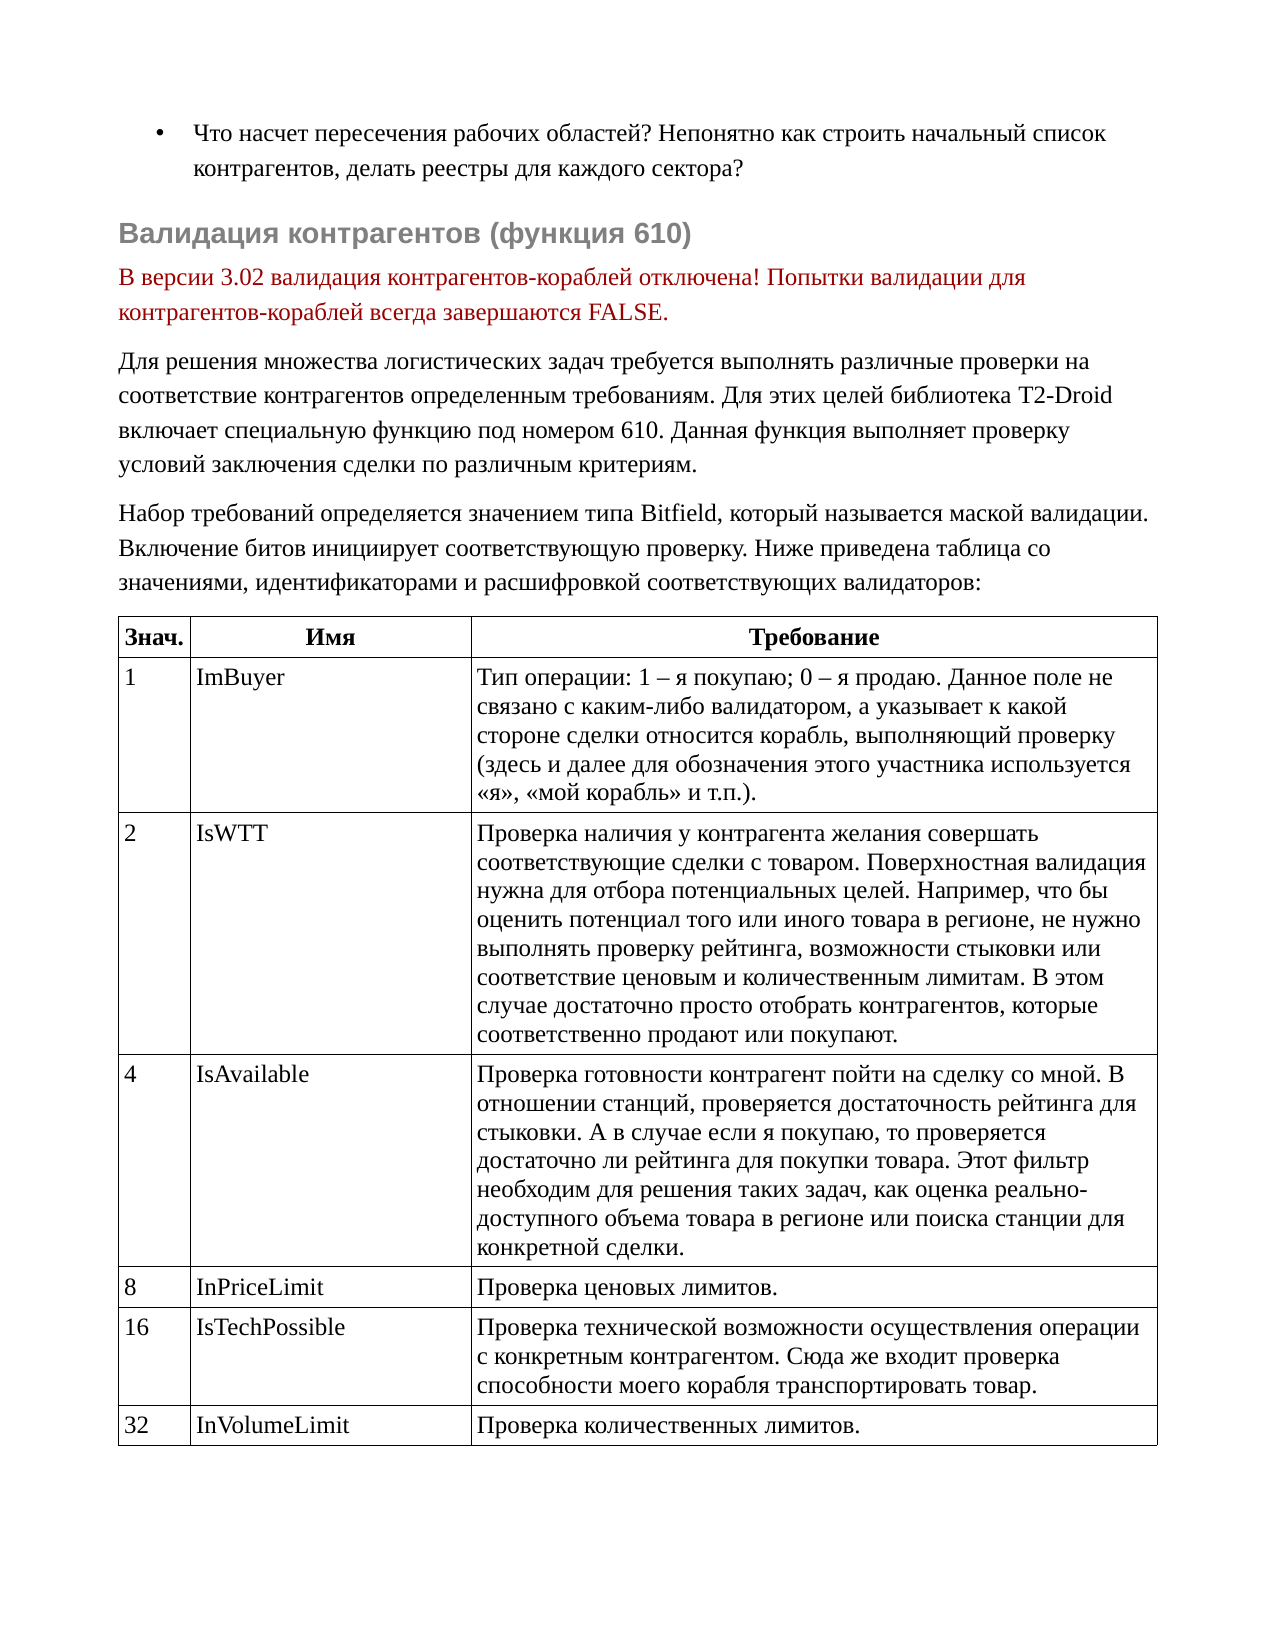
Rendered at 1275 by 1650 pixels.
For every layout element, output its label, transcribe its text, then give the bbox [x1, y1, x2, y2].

table_cell Тип операции: 1 – я покупаю; 0 – я продаю. Данное поле не связано с каким-либо валидатором, а указывает к какой стороне сделки относится корабль, выполняющий проверку (здесь и далее для обозначения этого участника используется «я», «мой корабль» и т.п.). [472, 658, 1157, 812]
text Для решения множества логистических задач требуется выполнять различные проверки на соответствие контрагентов определенным требованиям. Для этих целей библиотека T2-Droid включает специальную функцию под номером 610. Данная функция выполняет проверку условий заключения сделки по различным критериям. [118, 346, 1157, 478]
table_cell 16 [119, 1308, 190, 1404]
table_cell InVolumeLimit [191, 1406, 471, 1445]
table_cell IsAvailable [191, 1055, 471, 1266]
table_cell Проверка количественных лимитов. [472, 1406, 1157, 1445]
table_header Требование [472, 617, 1157, 657]
text Набор требований определяется значением типа Bitfield, который называется маской валидации. Включение битов инициирует соответствующую проверку. Ниже приведена таблица со значениями, идентификаторами и расшифровкой соответствующих валидаторов: [118, 498, 1157, 596]
table_header Знач. [119, 617, 190, 657]
table_cell ImBuyer [191, 658, 471, 812]
subtitle Валидация контрагентов (функция 610) [118, 216, 1157, 250]
table_cell IsTechPossible [191, 1308, 471, 1404]
list Что насчет пересечения рабочих областей? Непонятно как строить начальный список контрагентов, делать реестры для каждого сектора? [156, 118, 1157, 181]
table_cell InPriceLimit [191, 1267, 471, 1307]
table_cell Проверка готовности контрагент пойти на сделку со мной. В отношении станций, проверяется достаточность рейтинга для стыковки. А в случае если я покупаю, то проверяется достаточно ли рейтинга для покупки товара. Этот фильтр необходим для решения таких задач, как оценка реально-доступного объема товара в регионе или поиска станции для конкретной сделки. [472, 1055, 1157, 1266]
table_cell 8 [119, 1267, 190, 1307]
table_cell 32 [119, 1406, 190, 1445]
table_cell 2 [119, 813, 190, 1053]
table_cell 1 [119, 658, 190, 812]
table_cell Проверка ценовых лимитов. [472, 1267, 1157, 1307]
table_cell Проверка наличия у контрагента желания совершать соответствующие сделки с товаром. Поверхностная валидация нужна для отбора потенциальных целей. Например, что бы оценить потенциал того или иного товара в регионе, не нужно выполнять проверку рейтинга, возможности стыковки или соответствие ценовым и количественным лимитам. В этом случае достаточно просто отобрать контрагентов, которые соответственно продают или покупают. [472, 813, 1157, 1053]
text В версии 3.02 валидация контрагентов-кораблей отключена! Попытки валидации для контрагентов-кораблей всегда завершаются FALSE. [118, 262, 1157, 326]
table_cell Проверка технической возможности осуществления операции с конкретным контрагентом. Сюда же входит проверка способности моего корабля транспортировать товар. [472, 1308, 1157, 1404]
table_header Имя [191, 617, 471, 657]
table_cell IsWTT [191, 813, 471, 1053]
table_cell 4 [119, 1055, 190, 1266]
